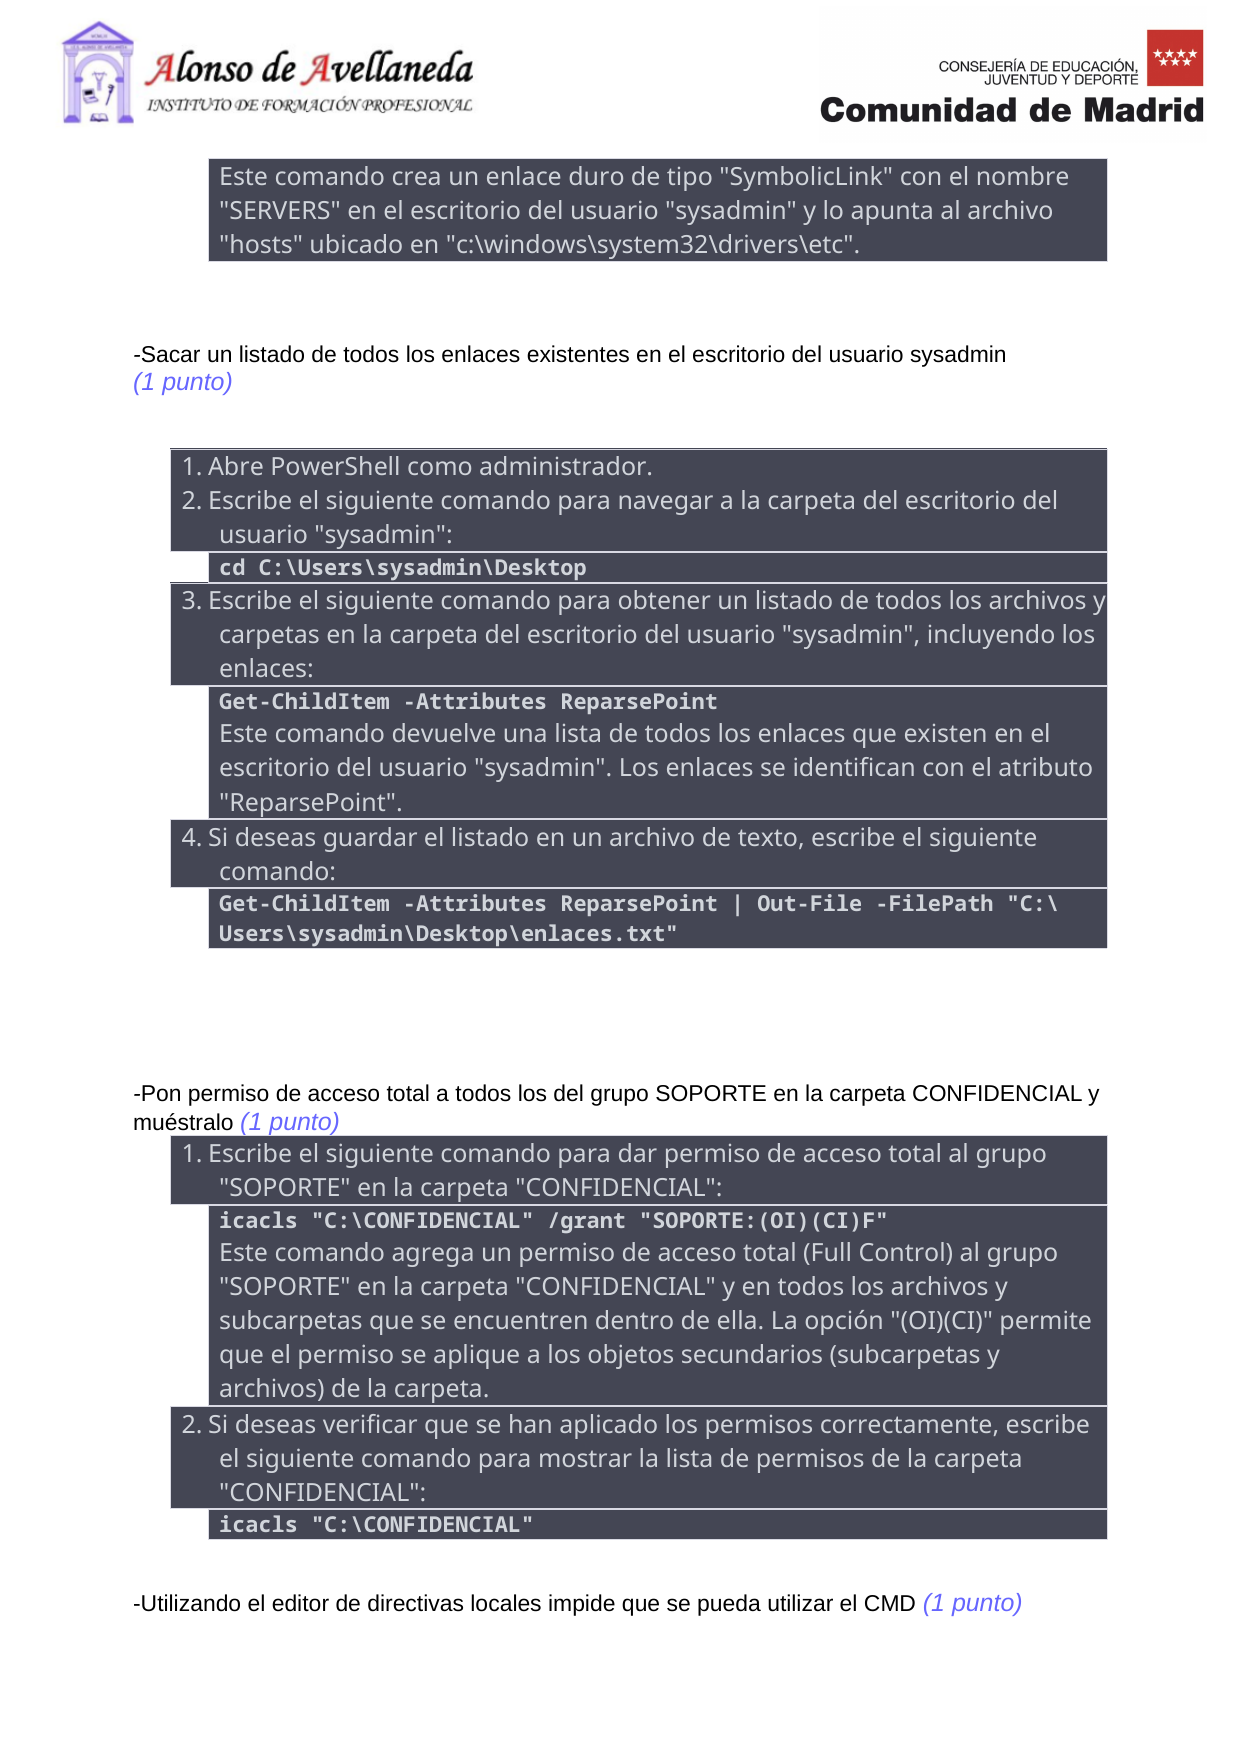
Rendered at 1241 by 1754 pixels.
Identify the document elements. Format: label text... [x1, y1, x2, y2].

list Escribe el siguiente comando para navegar a la carpeta del escritorio del usuario "sysadmin": [171, 482, 1107, 551]
text -Utilizando el editor de directivas locales impide que se pueda utilizar el CMD (1 punto) [133, 1588, 1107, 1617]
text Este comando agrega un permiso de acceso total (Full Control) al grupo "SOPORTE" en la carpeta "CONFIDENCIAL" y en todos los archivos y subcarpetas que se encuentren dentro de ella. La opción "(OI)(CI)" permite que el permiso se aplique a los objetos secundarios (subcarpetas y archivos) de la carpeta. [209, 1234, 1107, 1405]
picture [48, 17, 488, 139]
text -Sacar un listado de todos los enlaces existentes en el escritorio del usuario sysadmin [133, 341, 1107, 367]
text Get-ChildItem -Attributes ReparsePoint | Out-File -FilePath "C:\Users\sysadmin\Desktop\enlaces.txt" [209, 889, 1107, 948]
list Escribe el siguiente comando para obtener un listado de todos los archivos y carpetas en la carpeta del escritorio del usuario "sysadmin", incluyendo los enlaces: [171, 584, 1107, 685]
list Si deseas verificar que se han aplicado los permisos correctamente, escribe el siguiente comando para mostrar la lista de permisos de la carpeta "CONFIDENCIAL": [171, 1407, 1107, 1508]
text icacls "C:\CONFIDENCIAL" [209, 1510, 1107, 1539]
text Este comando crea un enlace duro de tipo "SymbolicLink" con el nombre "SERVERS" en el escritorio del usuario "sysadmin" y lo apunta al archivo "hosts" ubicado en "c:\windows\system32\drivers\etc". [209, 159, 1107, 261]
text (1 punto) [133, 367, 1107, 396]
text cd C:\Users\sysadmin\Desktop [209, 553, 1107, 582]
picture [818, 6, 1207, 143]
text Get-ChildItem -Attributes ReparsePoint [209, 687, 1107, 716]
list Abre PowerShell como administrador. [171, 450, 1107, 482]
text Este comando devuelve una lista de todos los enlaces que existen en el escritorio del usuario "sysadmin". Los enlaces se identifican con el atributo "ReparsePoint". [209, 716, 1107, 818]
text -Pon permiso de acceso total a todos los del grupo SOPORTE en la carpeta CONFIDENCIAL y muéstralo (1 punto) [133, 1080, 1107, 1135]
text icacls "C:\CONFIDENCIAL" /grant "SOPORTE:(OI)(CI)F" [209, 1206, 1107, 1234]
list Si deseas guardar el listado en un archivo de texto, escribe el siguiente comando: [171, 820, 1107, 887]
list Escribe el siguiente comando para dar permiso de acceso total al grupo "SOPORTE" en la carpeta "CONFIDENCIAL": [171, 1136, 1107, 1204]
